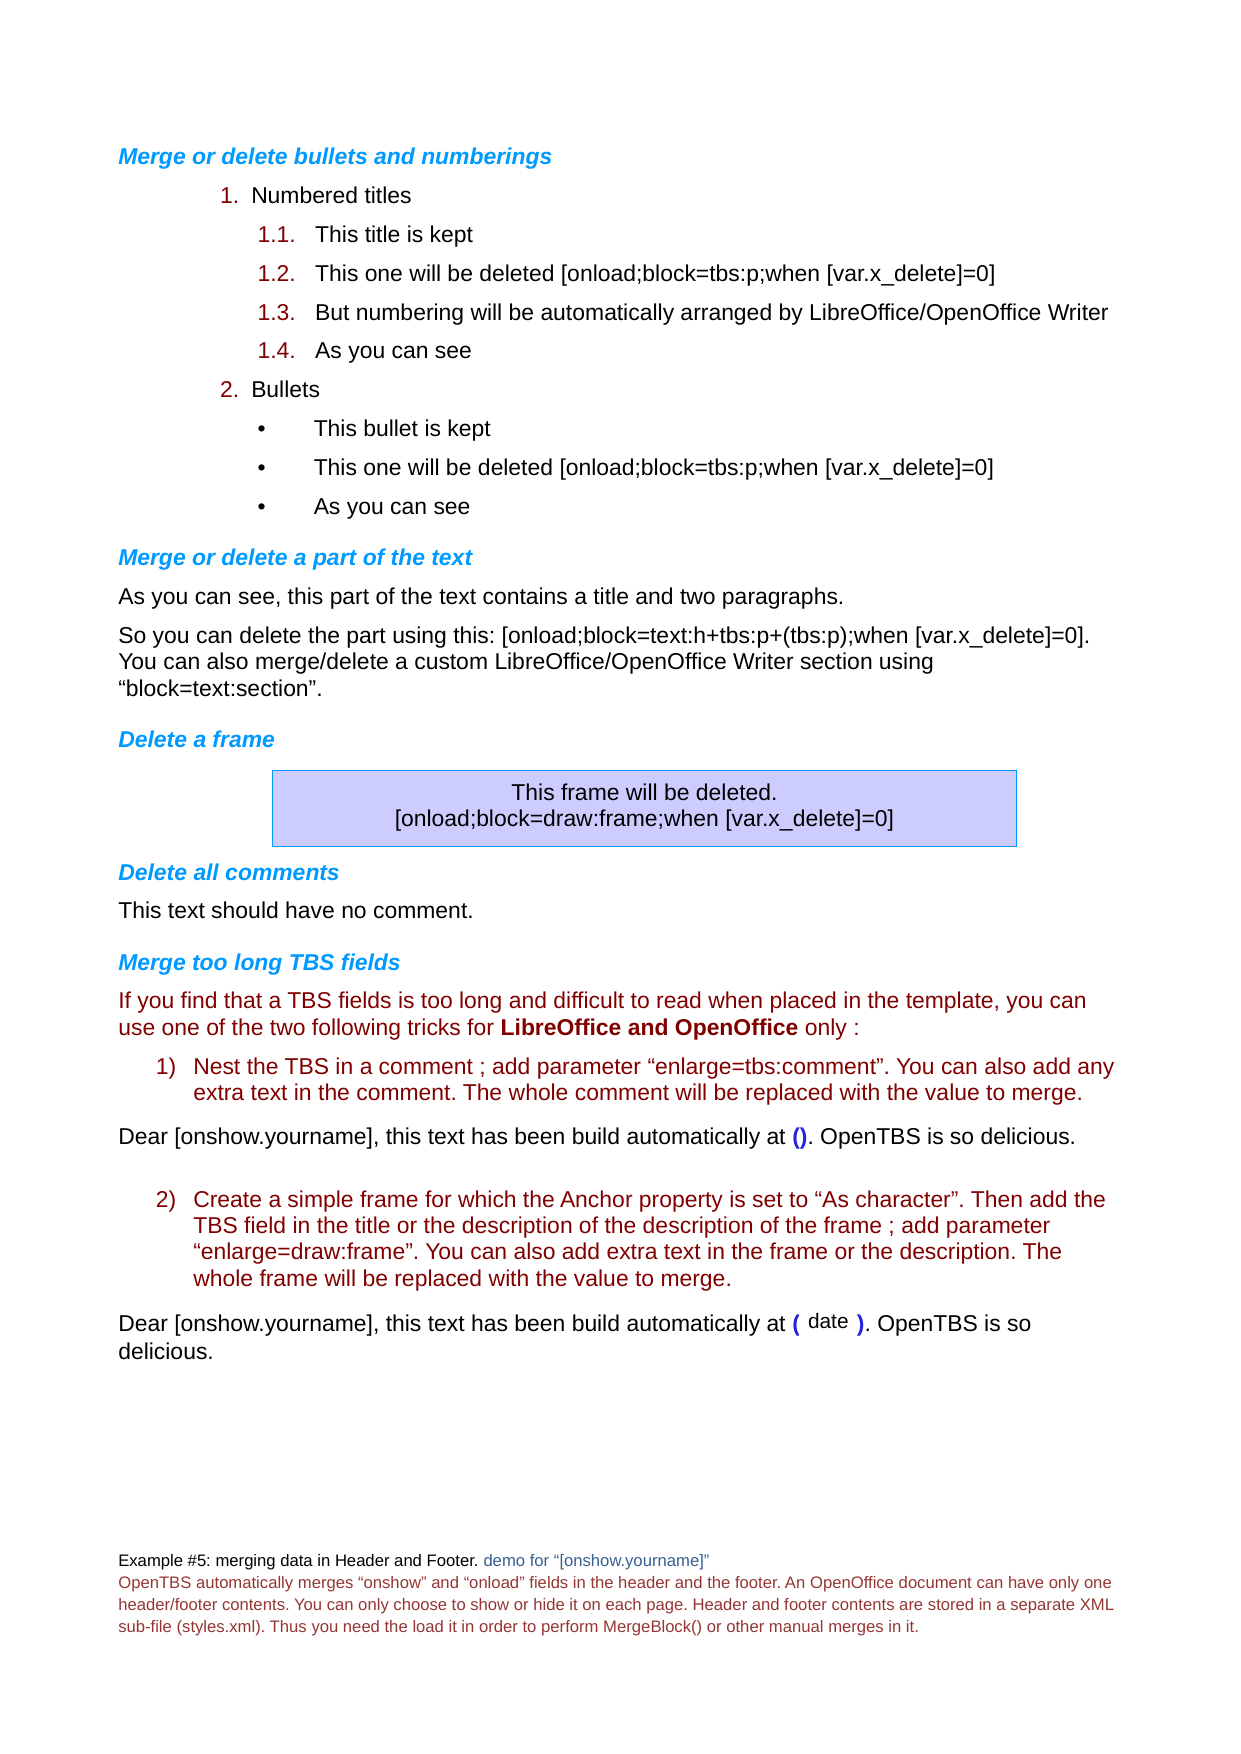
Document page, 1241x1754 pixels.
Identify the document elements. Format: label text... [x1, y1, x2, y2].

text If you find that a TBS fields is too long and difficult to read when placed in the template, you can use one of the two following tricks for LibreOffice and OpenOffice only : [118, 987, 1122, 1040]
list This one will be deleted [onload;block=tbs:p;when [var.x_delete]=0] [251, 260, 1122, 286]
text As you can see, this part of the text contains a title and two paragraphs. [118, 583, 1122, 609]
list As you can see [251, 337, 1122, 364]
text This frame will be deleted. [onload;block=draw:frame;when [var.x_delete]=0] [281, 779, 1007, 832]
text So you can delete the part using this: [onload;block=text:h+tbs:p+(tbs:p);when [var.x_delete]=0]. You can also merge/delete a custom LibreOffice/OpenOffice Writer section using “block=text:section”. [118, 622, 1122, 701]
text • This bullet is kept [257, 415, 1122, 441]
list Create a simple frame for which the Anchor property is set to “As character”. Then add the TBS field in the title or the description of the description of the frame ; add parameter “enlarge=draw:frame”. You can also add extra text in the frame or the description. The whole frame will be replaced with the value to merge. [156, 1186, 1122, 1291]
list But numbering will be automatically arranged by LibreOffice/OpenOffice Writer [251, 298, 1122, 325]
text This text should have no comment. [118, 897, 1122, 924]
list Bullets [213, 376, 1122, 403]
text • As you can see [257, 493, 1122, 519]
list This title is kept [251, 221, 1122, 247]
list Nest the TBS in a comment ; add parameter “enlarge=tbs:comment”. You can also add any extra text in the comment. The whole comment will be replaced with the value to merge. [156, 1053, 1122, 1105]
text Dear [onshow.yourname], this text has been build automatically at (). OpenTBS is so delicious. [118, 1123, 1122, 1149]
list date [799, 1309, 857, 1333]
subtitle Merge or delete bullets and numberings [118, 143, 1122, 169]
subtitle Merge or delete a part of the text [118, 544, 1122, 571]
list Dear [onshow.yourname], this text has been build automatically at (). OpenTBS is so delicious. [118, 1309, 1122, 1364]
list Numbered titles [213, 182, 1122, 208]
subtitle Merge too long TBS fields [118, 949, 1122, 975]
subtitle Delete all comments [118, 777, 1122, 885]
subtitle Delete a frame [118, 726, 1122, 752]
text • This one will be deleted [onload;block=tbs:p;when [var.x_delete]=0] [257, 454, 1122, 480]
